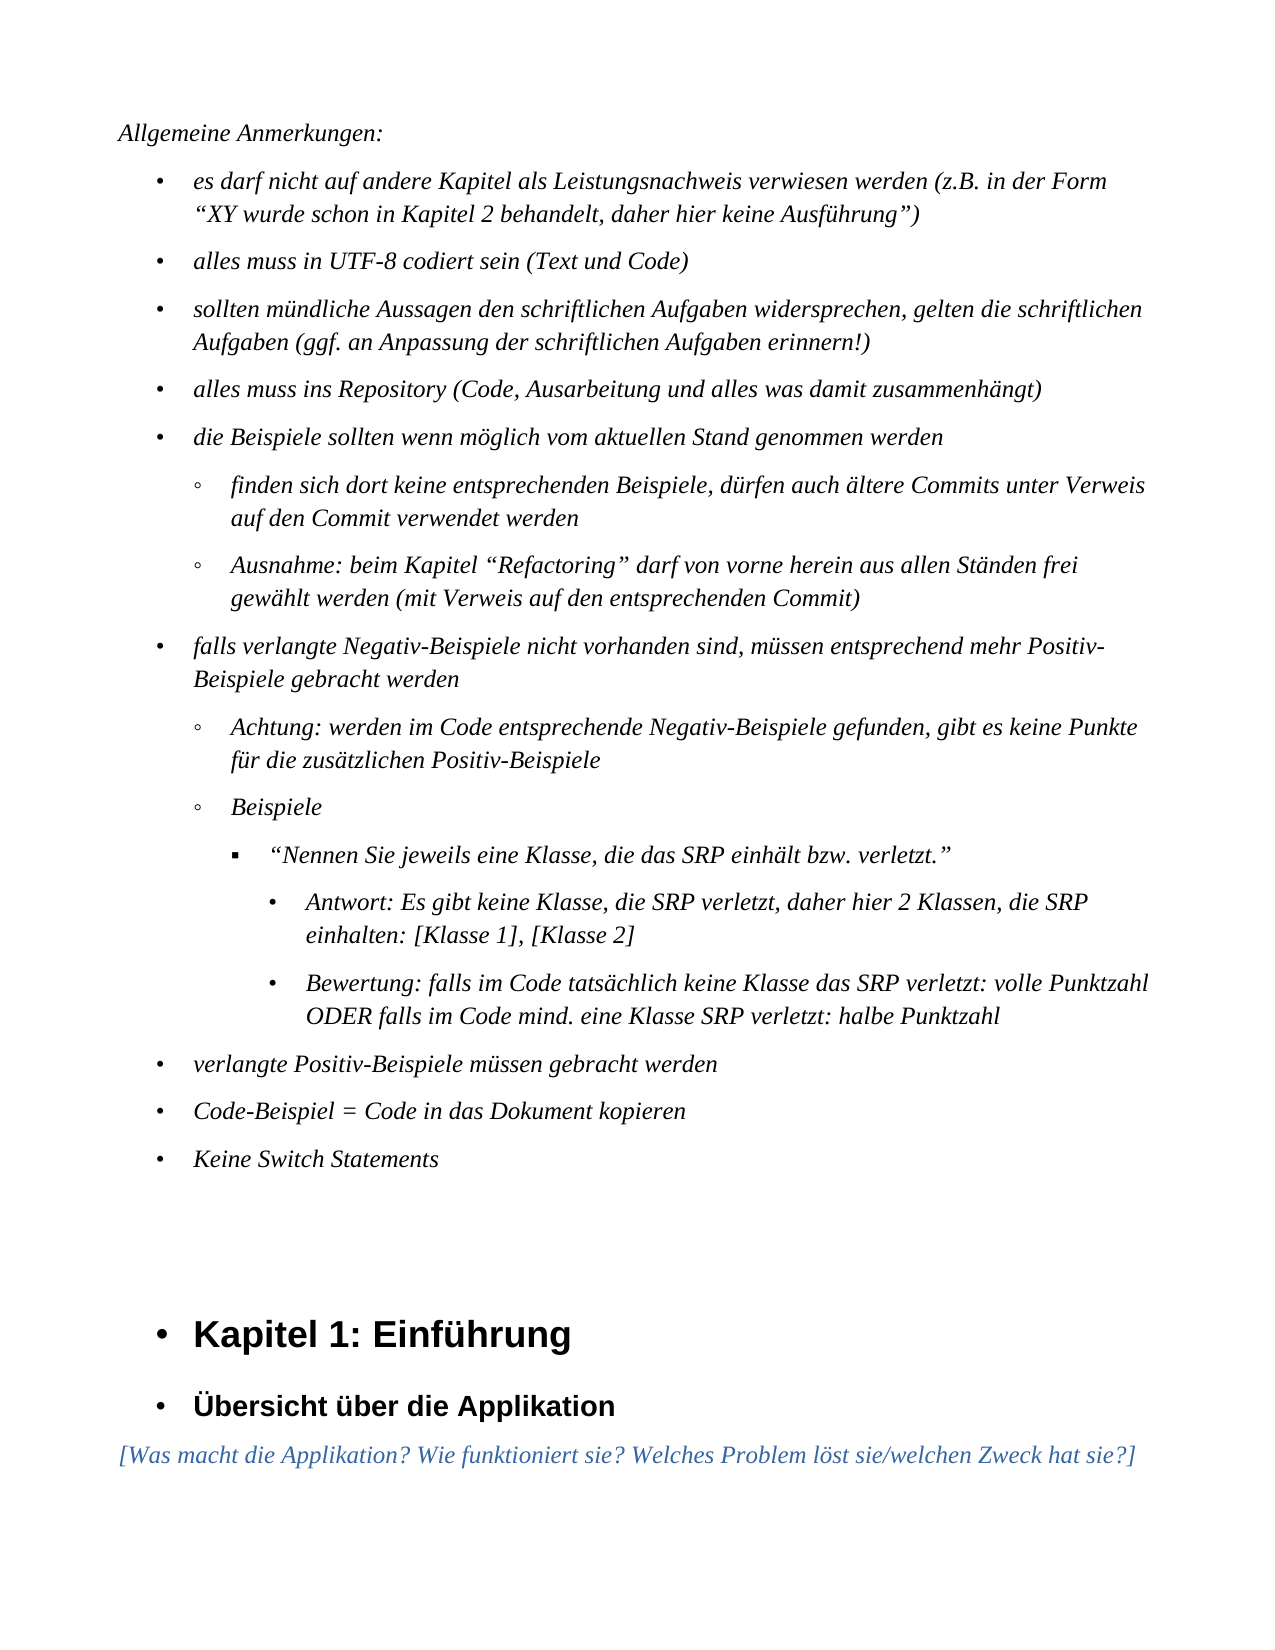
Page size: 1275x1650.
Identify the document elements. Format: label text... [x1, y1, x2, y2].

list die Beispiele sollten wenn möglich vom aktuellen Stand genommen werden [156, 422, 1157, 451]
list falls verlangte Negativ-Beispiele nicht vorhanden sind, müssen entsprechend mehr Positiv-Beispiele gebracht werden [156, 631, 1157, 693]
list alles muss ins Repository (Code, Ausarbeitung und alles was damit zusammenhängt) [156, 374, 1157, 403]
list Achtung: werden im Code entsprechende Negativ-Beispiele gefunden, gibt es keine Punkte für die zusätzlichen Positiv-Beispiele [193, 712, 1157, 773]
list Bewertung: falls im Code tatsächlich keine Klasse das SRP verletzt: volle Punktzahl ODER falls im Code mind. eine Klasse SRP verletzt: halbe Punktzahl [268, 968, 1157, 1030]
list alles muss in UTF-8 codiert sein (Text und Code) [156, 246, 1157, 275]
text Allgemeine Anmerkungen: [118, 118, 1157, 147]
list Ausnahme: beim Kapitel “Refactoring” darf von vorne herein aus allen Ständen frei gewählt werden (mit Verweis auf den entsprechenden Commit) [193, 550, 1157, 612]
list Keine Switch Statements [156, 1144, 1157, 1173]
list Beispiele [193, 792, 1157, 821]
list Übersicht über die Applikation [156, 1388, 1157, 1422]
list Antwort: Es gibt keine Klasse, die SRP verletzt, daher hier 2 Klassen, die SRP einhalten: [Klasse 1], [Klasse 2] [268, 887, 1157, 949]
list verlangte Positiv-Beispiele müssen gebracht werden [156, 1049, 1157, 1077]
list Kapitel 1: Einführung [156, 1312, 1157, 1355]
text [Was macht die Applikation? Wie funktioniert sie? Welches Problem löst sie/welchen Zweck hat sie?] [118, 1440, 1157, 1468]
list “Nennen Sie jeweils eine Klasse, die das SRP einhält bzw. verletzt.” [231, 840, 1157, 869]
list Code-Beispiel = Code in das Dokument kopieren [156, 1096, 1157, 1125]
list sollten mündliche Aussagen den schriftlichen Aufgaben widersprechen, gelten die schriftlichen Aufgaben (ggf. an Anpassung der schriftlichen Aufgaben erinnern!) [156, 294, 1157, 356]
list es darf nicht auf andere Kapitel als Leistungsnachweis verwiesen werden (z.B. in der Form “XY wurde schon in Kapitel 2 behandelt, daher hier keine Ausführung”) [156, 166, 1157, 227]
list finden sich dort keine entsprechenden Beispiele, dürfen auch ältere Commits unter Verweis auf den Commit verwendet werden [193, 470, 1157, 532]
